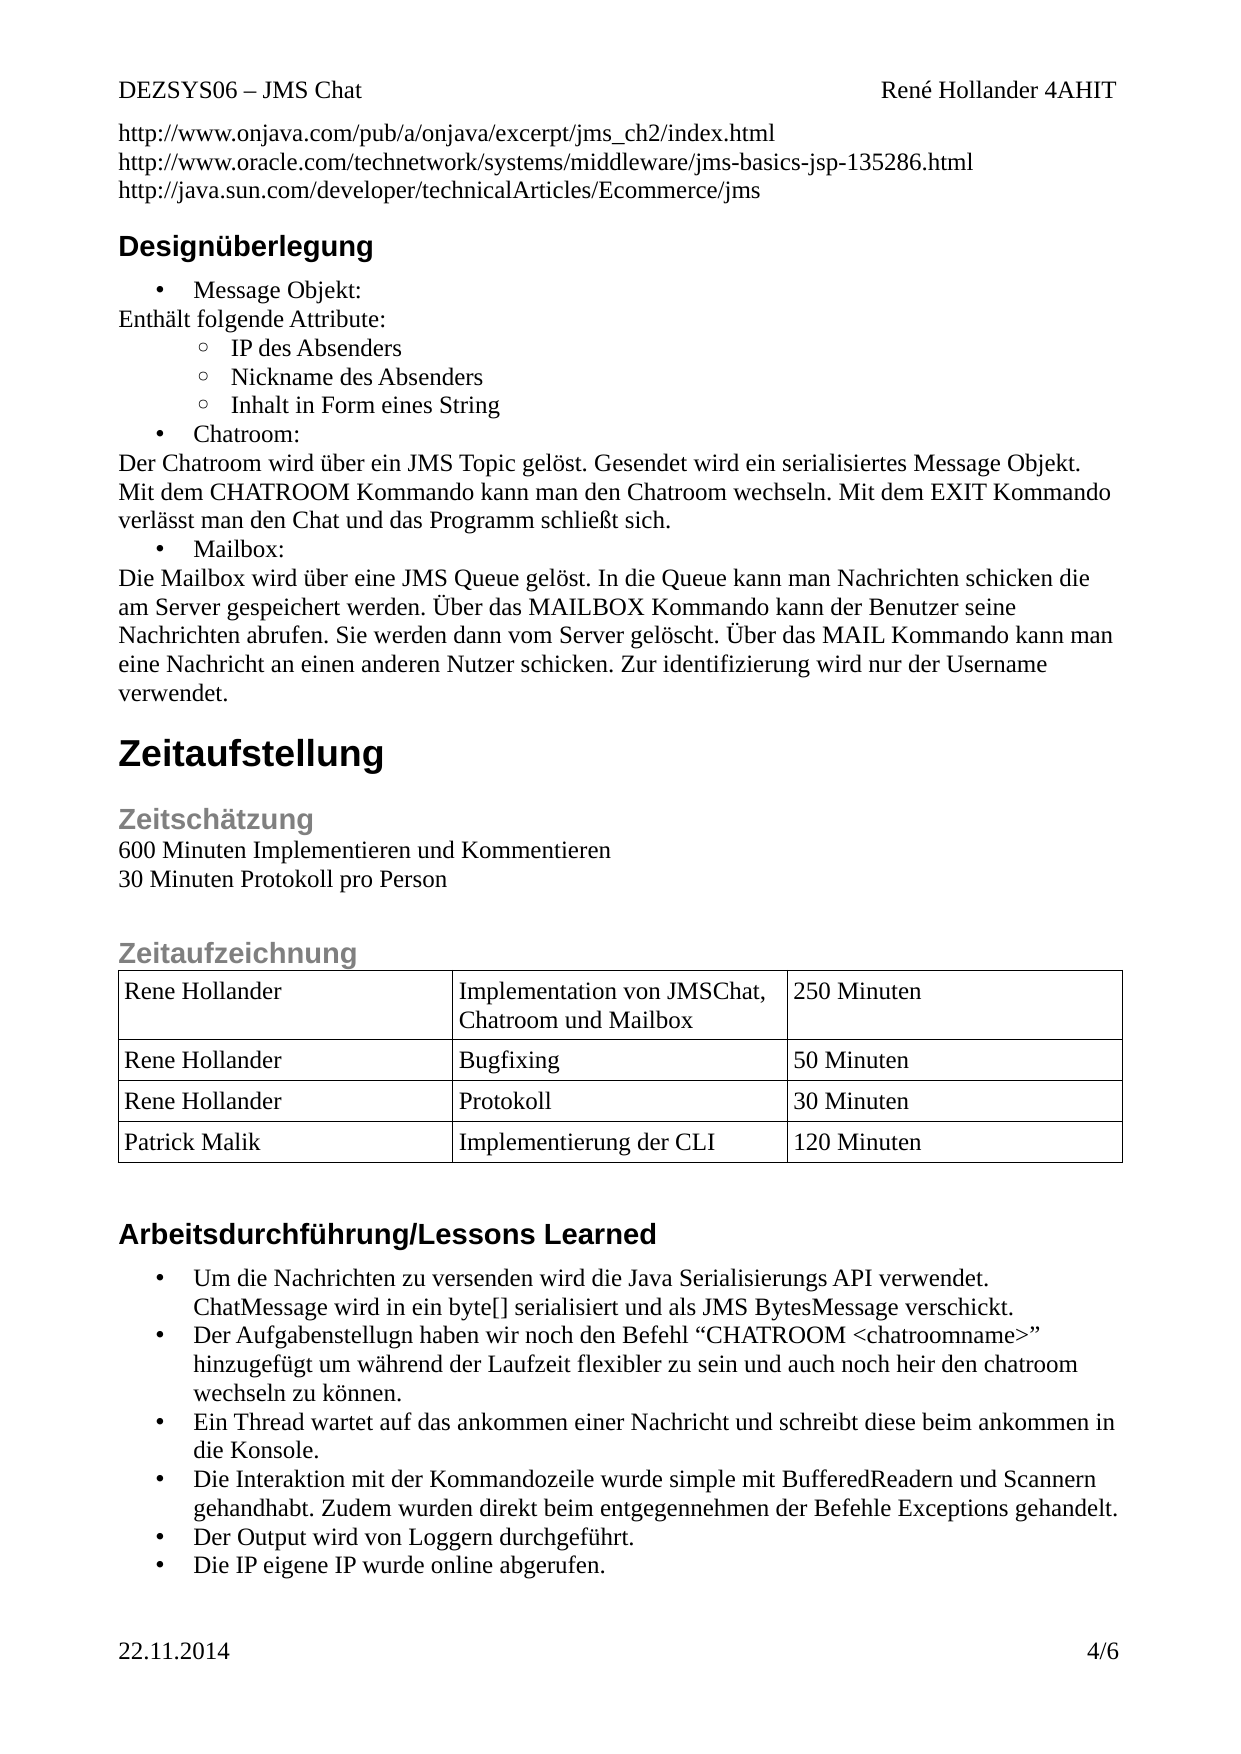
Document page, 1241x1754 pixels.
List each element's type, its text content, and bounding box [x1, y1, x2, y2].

table_cell 120 Minuten [788, 1122, 1122, 1162]
list Die Interaktion mit der Kommandozeile wurde simple mit BufferedReadern und Scannern gehandhabt. Zudem wurden direkt beim entgegennehmen der Befehle Exceptions gehandelt. [156, 1464, 1122, 1522]
text http://www.oracle.com/technetwork/systems/middleware/jms-basics-jsp-135286.html [118, 147, 1122, 176]
table_cell Patrick Malik [119, 1122, 452, 1162]
subtitle Zeitaufstellung [118, 732, 1122, 775]
table_cell Rene Hollander [119, 1081, 452, 1121]
text Der Chatroom wird über ein JMS Topic gelöst. Gesendet wird ein serialisiertes Message Objekt. Mit dem CHATROOM Kommando kann man den Chatroom wechseln. Mit dem EXIT Kommando verlässt man den Chat und das Programm schließt sich. [118, 448, 1122, 534]
subtitle Arbeitsdurchführung/Lessons Learned [118, 1217, 1122, 1250]
table_header Implementation von JMSChat, Chatroom und Mailbox [453, 971, 787, 1039]
list Mailbox: [156, 534, 1122, 563]
list Der Aufgabenstellugn haben wir noch den Befehl “CHATROOM <chatroomname>” hinzugefügt um während der Laufzeit flexibler zu sein und auch noch heir den chatroom wechseln zu können. [156, 1320, 1122, 1407]
table_cell Implementierung der CLI [453, 1122, 787, 1162]
list Message Objekt: [156, 275, 1122, 304]
list Die IP eigene IP wurde online abgerufen. [156, 1550, 1122, 1579]
text 30 Minuten Protokoll pro Person [118, 864, 1122, 893]
table_cell 30 Minuten [788, 1081, 1122, 1121]
table_cell 50 Minuten [788, 1040, 1122, 1080]
list Chatroom: [156, 419, 1122, 448]
table_cell Protokoll [453, 1081, 787, 1121]
subtitle Zeitaufzeichnung [118, 936, 1122, 970]
table_header Rene Hollander [119, 971, 452, 1039]
text Die Mailbox wird über eine JMS Queue gelöst. In die Queue kann man Nachrichten schicken die am Server gespeichert werden. Über das MAILBOX Kommando kann der Benutzer seine Nachrichten abrufen. Sie werden dann vom Server gelöscht. Über das MAIL Kommando kann man eine Nachricht an einen anderen Nutzer schicken. Zur identifizierung wird nur der Username verwendet. [118, 563, 1122, 707]
table_header 250 Minuten [788, 971, 1122, 1039]
list Ein Thread wartet auf das ankommen einer Nachricht und schreibt diese beim ankommen in die Konsole. [156, 1407, 1122, 1464]
table_cell Bugfixing [453, 1040, 787, 1080]
text 600 Minuten Implementieren und Kommentieren [118, 835, 1122, 864]
subtitle Designüberlegung [118, 229, 1122, 263]
list Nickname des Absenders [193, 362, 1122, 390]
text http://java.sun.com/developer/technicalArticles/Ecommerce/jms [118, 176, 1122, 204]
subtitle Zeitschätzung [118, 802, 1122, 835]
list Um die Nachrichten zu versenden wird die Java Serialisierungs API verwendet. ChatMessage wird in ein byte[] serialisiert und als JMS BytesMessage verschickt. [156, 1263, 1122, 1320]
list IP des Absenders [193, 333, 1122, 362]
list Inhalt in Form eines String [193, 390, 1122, 419]
list Der Output wird von Loggern durchgeführt. [156, 1522, 1122, 1550]
text http://www.onjava.com/pub/a/onjava/excerpt/jms_ch2/index.html [118, 118, 1122, 147]
text Enthält folgende Attribute: [118, 304, 1122, 333]
table_cell Rene Hollander [119, 1040, 452, 1080]
